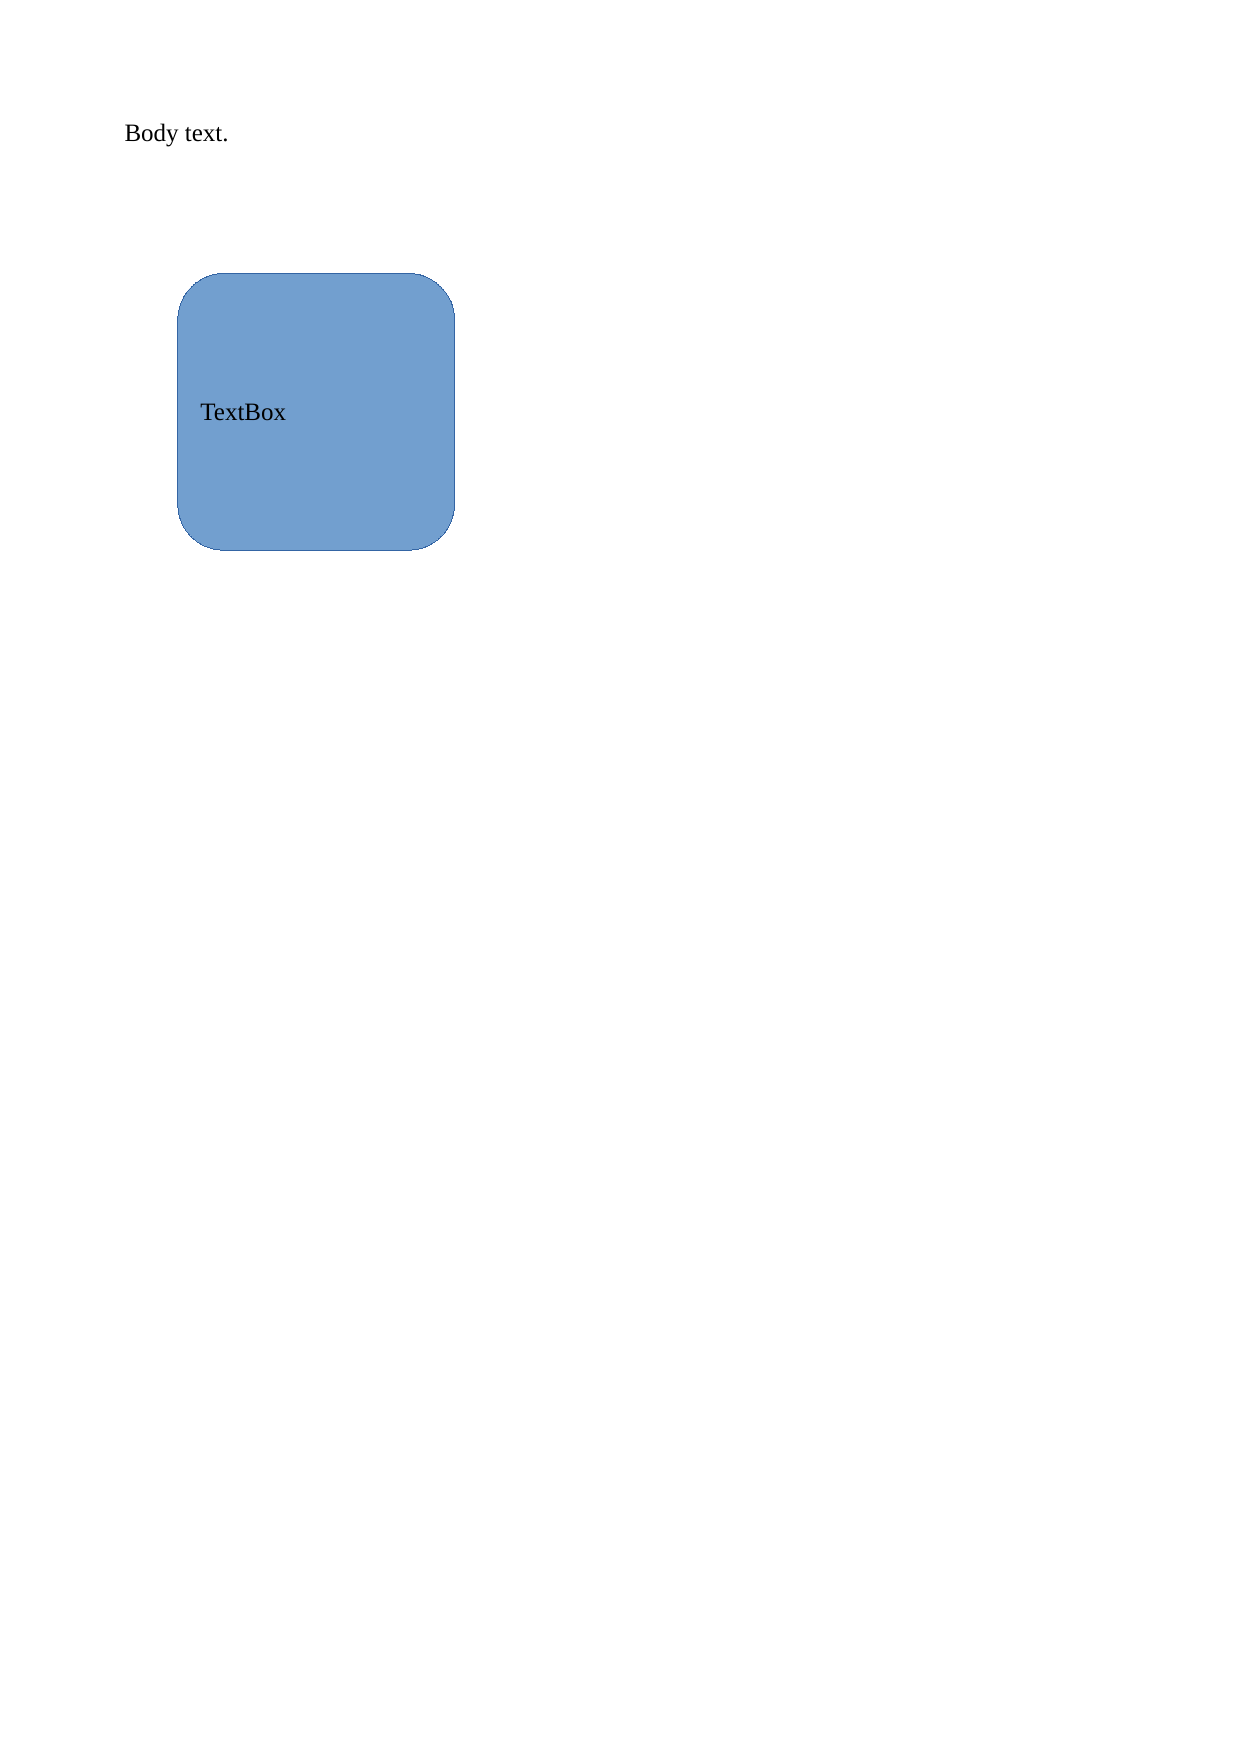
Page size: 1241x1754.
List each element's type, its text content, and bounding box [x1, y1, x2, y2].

text TextBox [200, 397, 432, 426]
text Body text. [118, 118, 1122, 147]
